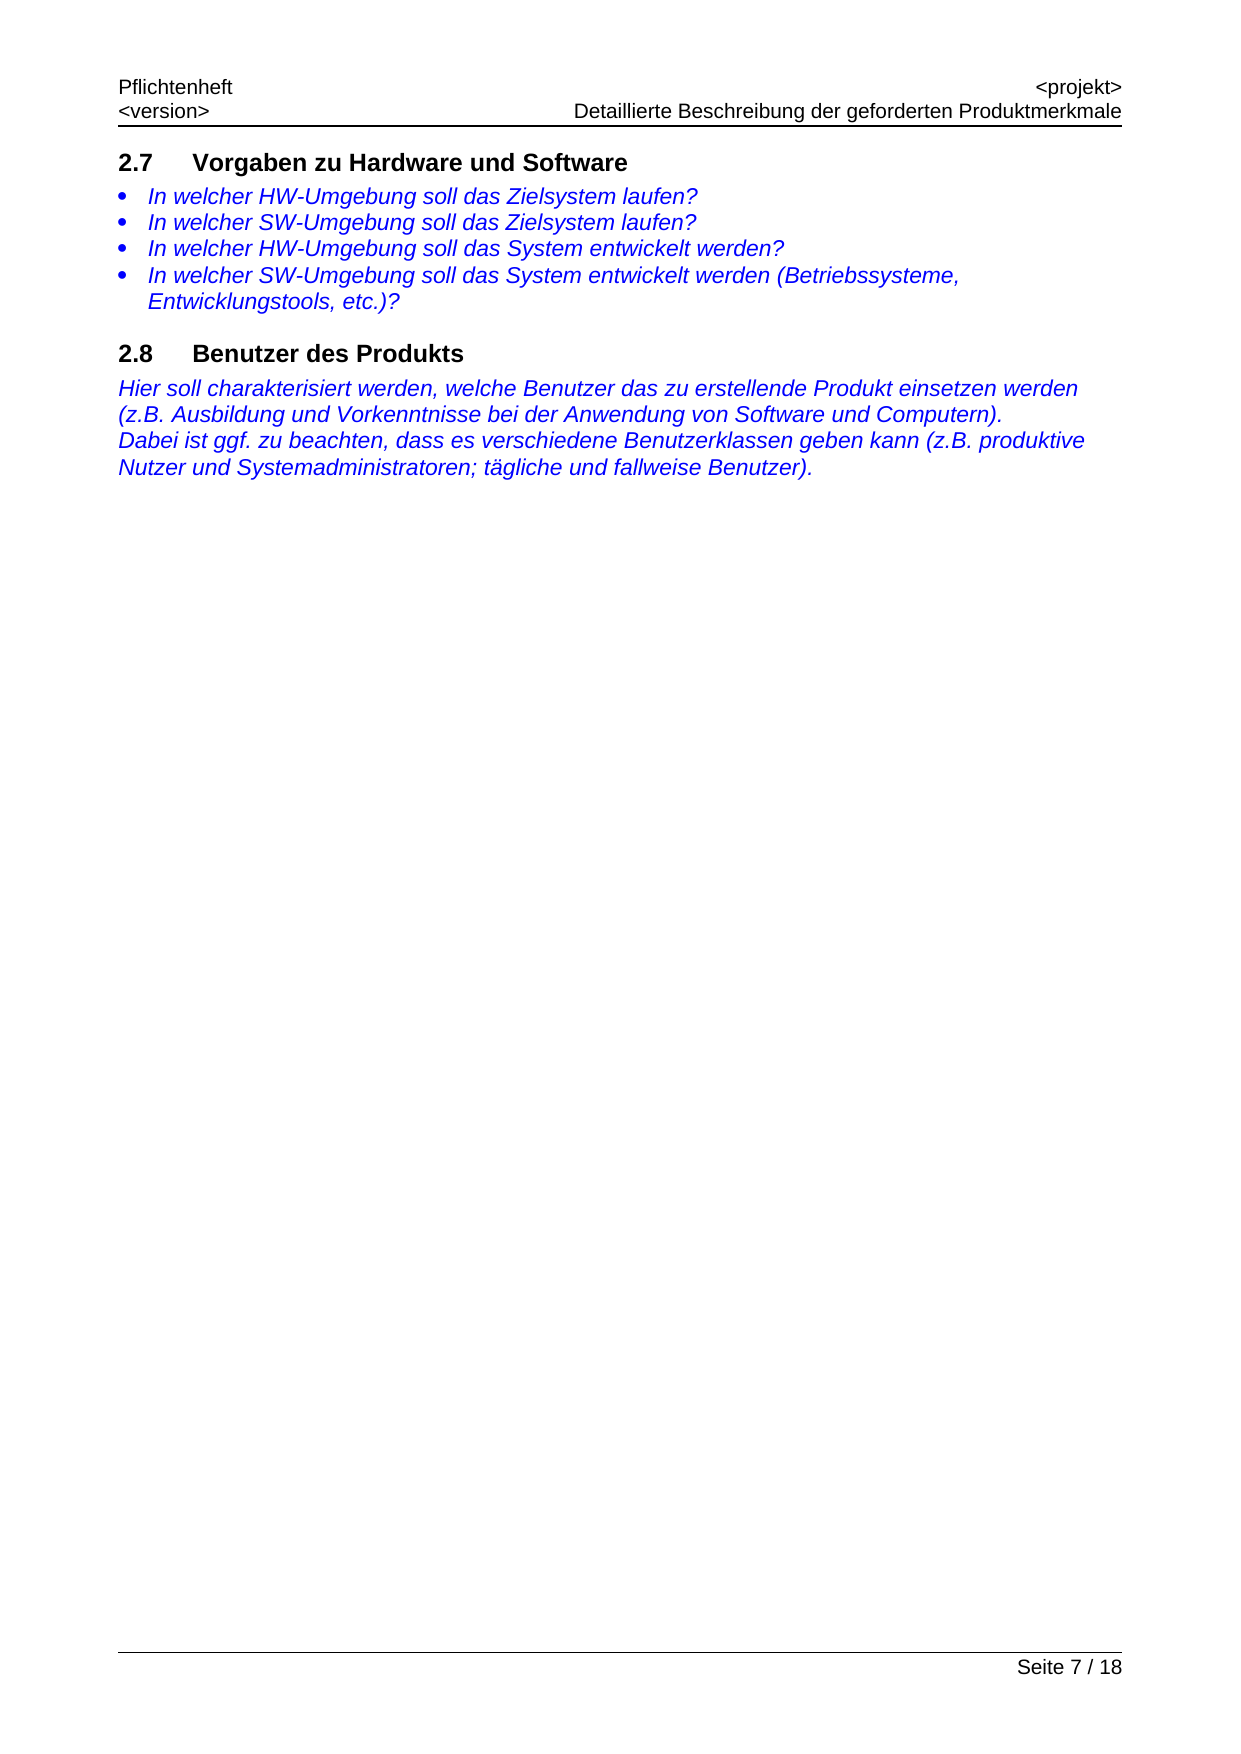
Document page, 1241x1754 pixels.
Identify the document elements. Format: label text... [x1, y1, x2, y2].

subtitle Vorgaben zu Hardware und Software [118, 148, 1122, 176]
list In welcher HW-Umgebung soll das Zielsystem laufen? [118, 183, 1122, 209]
text Hier soll charakterisiert werden, welche Benutzer das zu erstellende Produkt einsetzen werden (z.B. Ausbildung und Vorkenntnisse bei der Anwendung von Software und Computern). [118, 374, 1122, 427]
list In welcher HW-Umgebung soll das System entwickelt werden? [118, 235, 1122, 262]
text Dabei ist ggf. zu beachten, dass es verschiedene Benutzerklassen geben kann (z.B. produktive Nutzer und Systemadministratoren; tägliche und fallweise Benutzer). [118, 427, 1122, 480]
list In welcher SW-Umgebung soll das System entwickelt werden (Betriebssysteme, Entwicklungstools, etc.)? [118, 262, 1122, 314]
list In welcher SW-Umgebung soll das Zielsystem laufen? [118, 209, 1122, 235]
subtitle Benutzer des Produkts [118, 339, 1122, 368]
